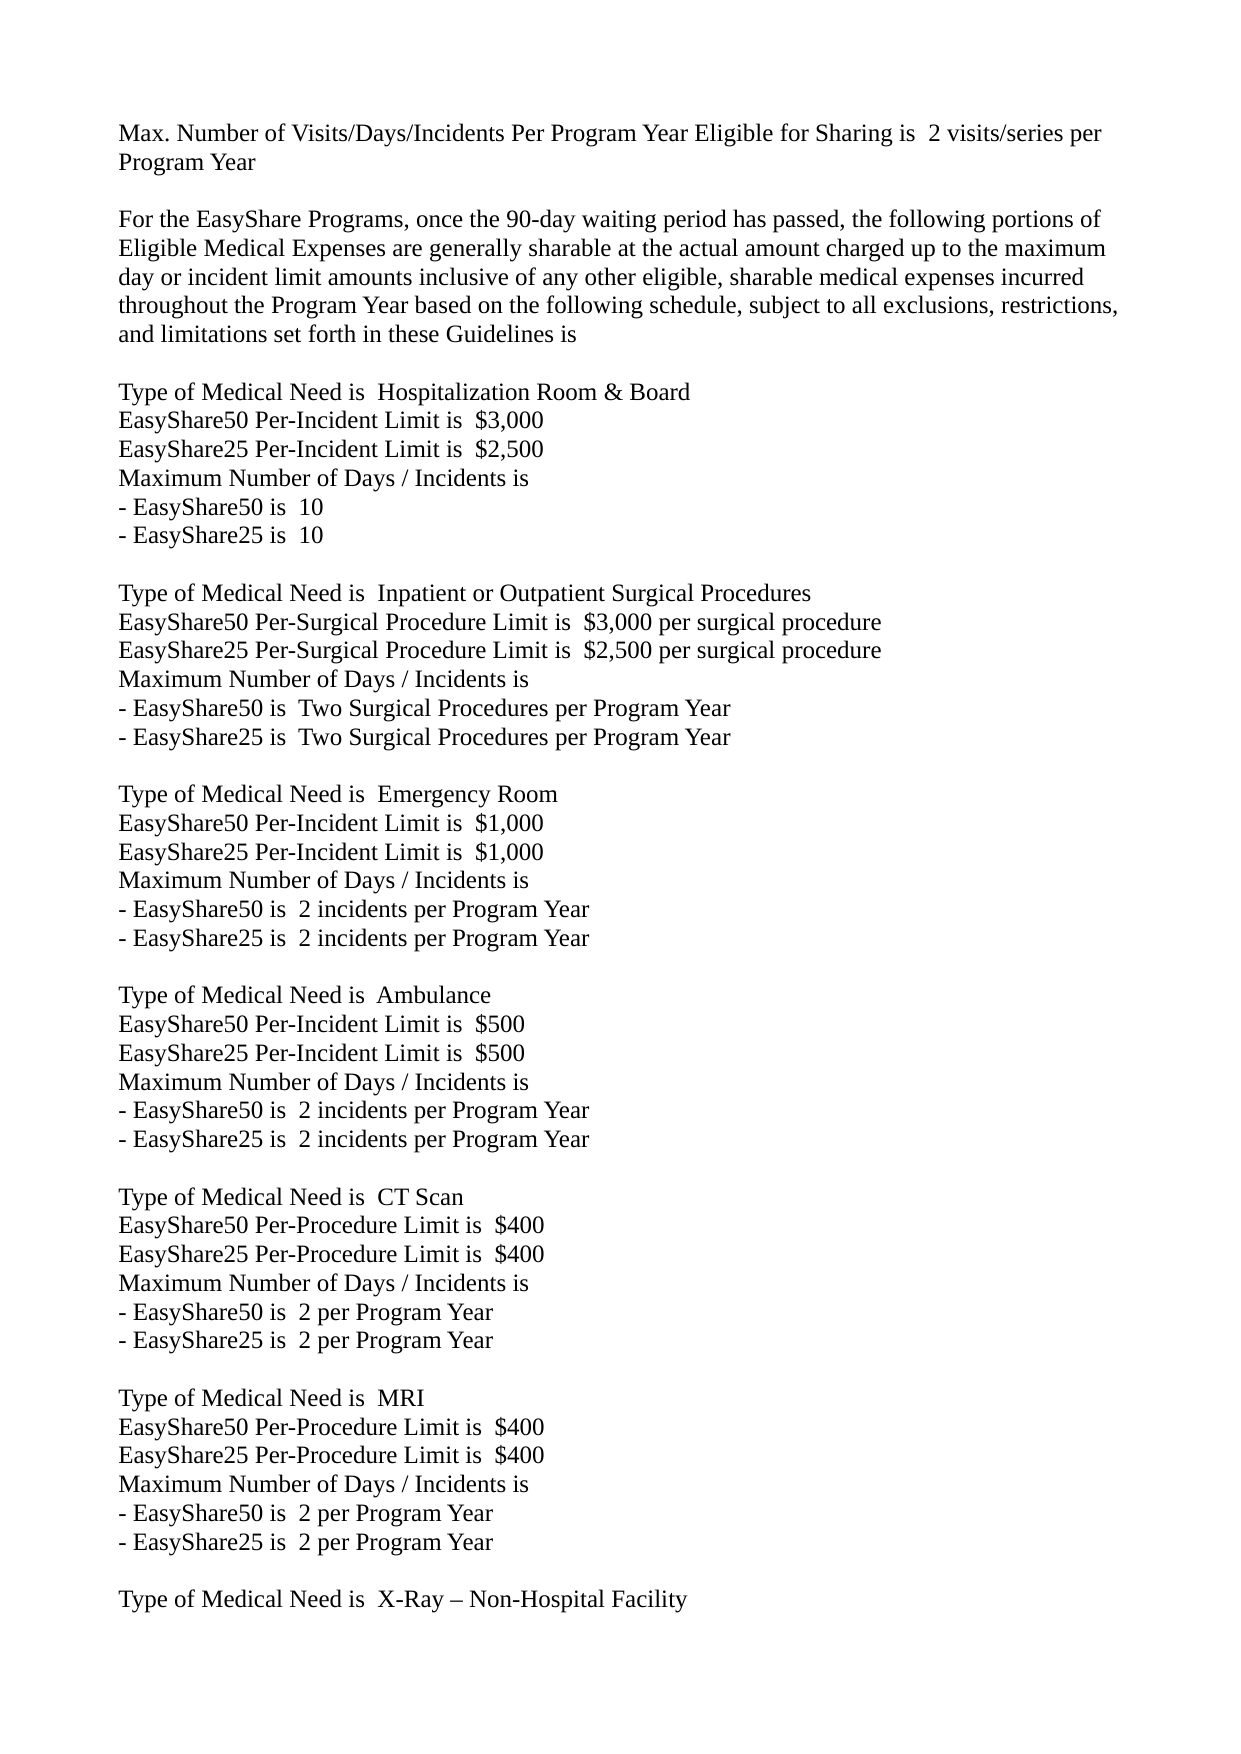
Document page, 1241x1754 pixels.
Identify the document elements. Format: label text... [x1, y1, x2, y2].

text Type of Medical Need is Hospitalization Room & Board [118, 377, 1122, 406]
text - EasyShare50 is Two Surgical Procedures per Program Year [118, 693, 1122, 722]
text EasyShare50 Per-Surgical Procedure Limit is $3,000 per surgical procedure [118, 607, 1122, 636]
text EasyShare50 Per-Incident Limit is $500 [118, 1009, 1122, 1038]
text - EasyShare50 is 2 incidents per Program Year [118, 894, 1122, 923]
text EasyShare25 Per-Procedure Limit is $400 [118, 1441, 1122, 1469]
text - EasyShare25 is 10 [118, 521, 1122, 549]
text - EasyShare50 is 2 per Program Year [118, 1297, 1122, 1326]
text Type of Medical Need is MRI [118, 1383, 1122, 1412]
text - EasyShare25 is Two Surgical Procedures per Program Year [118, 722, 1122, 751]
text Type of Medical Need is Ambulance [118, 981, 1122, 1009]
text Maximum Number of Days / Incidents is [118, 1268, 1122, 1297]
text EasyShare50 Per-Procedure Limit is $400 [118, 1412, 1122, 1441]
text - EasyShare25 is 2 incidents per Program Year [118, 1124, 1122, 1153]
text - EasyShare50 is 2 incidents per Program Year [118, 1096, 1122, 1124]
text - EasyShare25 is 2 per Program Year [118, 1326, 1122, 1354]
text Type of Medical Need is CT Scan [118, 1182, 1122, 1211]
text EasyShare25 Per-Incident Limit is $2,500 [118, 434, 1122, 463]
text Maximum Number of Days / Incidents is [118, 866, 1122, 894]
text Maximum Number of Days / Incidents is [118, 664, 1122, 693]
text EasyShare50 Per-Incident Limit is $3,000 [118, 406, 1122, 434]
text Maximum Number of Days / Incidents is [118, 1469, 1122, 1498]
text - EasyShare50 is 2 per Program Year [118, 1498, 1122, 1527]
text Type of Medical Need is Inpatient or Outpatient Surgical Procedures [118, 578, 1122, 607]
text EasyShare25 Per-Incident Limit is $500 [118, 1038, 1122, 1067]
text - EasyShare25 is 2 incidents per Program Year [118, 923, 1122, 952]
text EasyShare25 Per-Surgical Procedure Limit is $2,500 per surgical procedure [118, 636, 1122, 664]
text EasyShare25 Per-Incident Limit is $1,000 [118, 837, 1122, 866]
text Type of Medical Need is X-Ray – Non-Hospital Facility [118, 1584, 1122, 1613]
text For the EasyShare Programs, once the 90-day waiting period has passed, the following portions of Eligible Medical Expenses are generally sharable at the actual amount charged up to the maximum day or incident limit amounts inclusive of any other eligible, sharable medical expenses incurred throughout the Program Year based on the following schedule, subject to all exclusions, restrictions, and limitations set forth in these Guidelines is [118, 204, 1122, 348]
text Maximum Number of Days / Incidents is [118, 463, 1122, 492]
text Maximum Number of Days / Incidents is [118, 1067, 1122, 1096]
text Type of Medical Need is Emergency Room [118, 779, 1122, 808]
text - EasyShare25 is 2 per Program Year [118, 1527, 1122, 1556]
text EasyShare25 Per-Procedure Limit is $400 [118, 1239, 1122, 1268]
text EasyShare50 Per-Procedure Limit is $400 [118, 1211, 1122, 1239]
text Max. Number of Visits/Days/Incidents Per Program Year Eligible for Sharing is 2 visits/series per Program Year [118, 118, 1122, 176]
text EasyShare50 Per-Incident Limit is $1,000 [118, 808, 1122, 837]
text - EasyShare50 is 10 [118, 492, 1122, 521]
